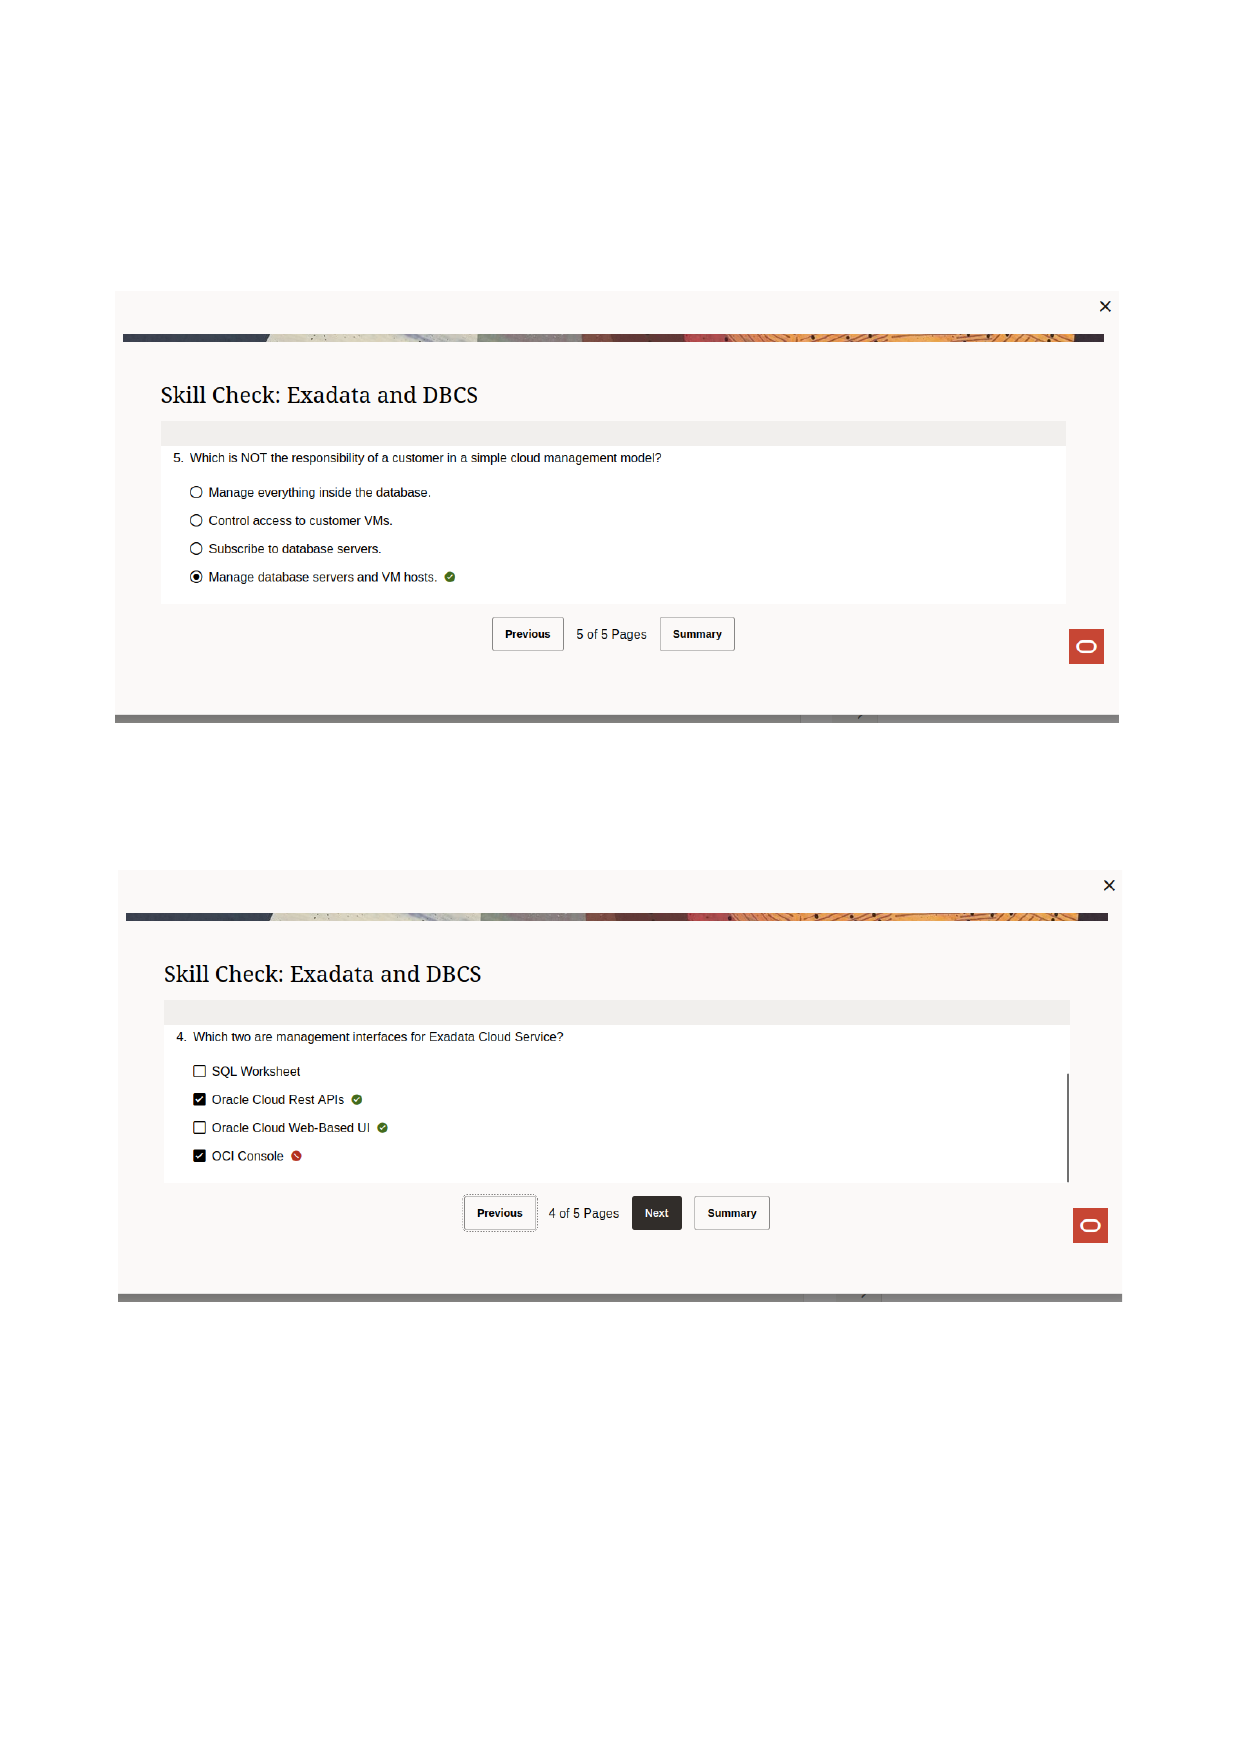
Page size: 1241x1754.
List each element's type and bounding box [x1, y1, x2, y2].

picture [115, 291, 1119, 723]
picture [118, 870, 1123, 1302]
